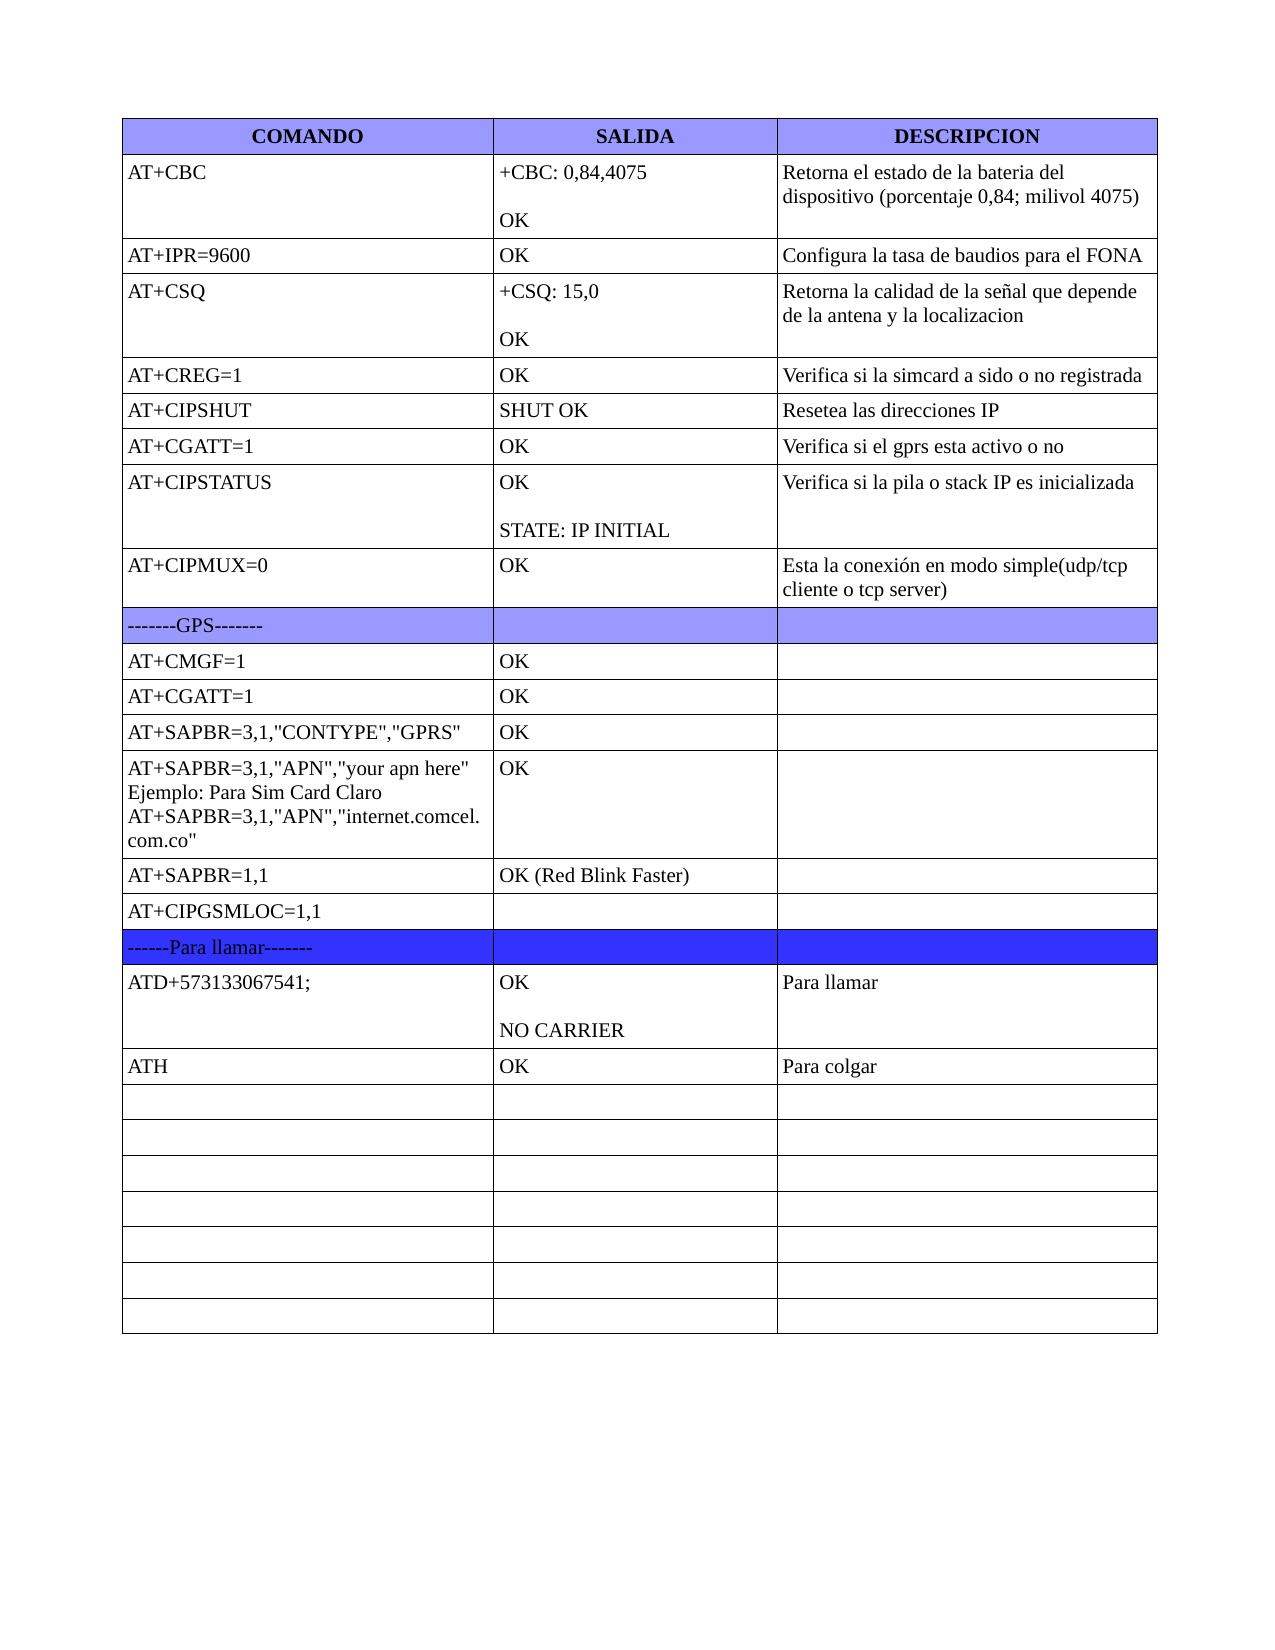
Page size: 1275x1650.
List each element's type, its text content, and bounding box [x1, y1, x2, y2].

table_header COMANDO [123, 119, 493, 154]
table_cell AT+IPR=9600 [123, 239, 493, 273]
table_cell OK [494, 751, 777, 857]
table_cell [494, 1085, 777, 1119]
table_cell [778, 1227, 1157, 1262]
table_cell [778, 1085, 1157, 1119]
table_cell AT+SAPBR=3,1,"APN","your apn here" Ejemplo: Para Sim Card Claro AT+SAPBR=3,1,"APN","internet.comcel.com.co" [123, 751, 493, 857]
table_cell OK (Red Blink Faster) [494, 859, 777, 893]
table_cell [123, 1299, 493, 1333]
table_cell -------GPS------- [123, 608, 493, 643]
table_cell OK [494, 549, 777, 607]
table_cell OK [494, 1049, 777, 1084]
table_cell [778, 894, 1157, 929]
table_cell [778, 859, 1157, 893]
table_cell AT+CGATT=1 [123, 680, 493, 714]
table_cell [778, 930, 1157, 964]
table_header DESCRIPCION [778, 119, 1157, 154]
table_cell [778, 1156, 1157, 1191]
table_cell AT+CGATT=1 [123, 429, 493, 464]
table_cell AT+CIPGSMLOC=1,1 [123, 894, 493, 929]
table_cell [494, 1120, 777, 1155]
table_cell [494, 1156, 777, 1191]
table_cell +CSQ: 15,0 OK [494, 274, 777, 357]
table_cell Verifica si la simcard a sido o no registrada [778, 358, 1157, 392]
table_cell [778, 608, 1157, 643]
table_cell [778, 715, 1157, 750]
table_cell Configura la tasa de baudios para el FONA [778, 239, 1157, 273]
table_cell Retorna el estado de la bateria del dispositivo (porcentaje 0,84; milivol 4075) [778, 155, 1157, 237]
table_cell OK [494, 358, 777, 392]
table_cell [123, 1120, 493, 1155]
table_cell Verifica si el gprs esta activo o no [778, 429, 1157, 464]
table_cell [494, 894, 777, 929]
table_cell AT+CIPSTATUS [123, 465, 493, 547]
table_cell AT+CIPSHUT [123, 394, 493, 428]
table_cell [123, 1227, 493, 1262]
table_header SALIDA [494, 119, 777, 154]
table_cell OK STATE: IP INITIAL [494, 465, 777, 547]
table_cell AT+CIPMUX=0 [123, 549, 493, 607]
table_cell [494, 1192, 777, 1226]
table_cell ATD+573133067541; [123, 965, 493, 1048]
table_cell AT+CBC [123, 155, 493, 237]
table_cell SHUT OK [494, 394, 777, 428]
table_cell [494, 1227, 777, 1262]
table_cell OK NO CARRIER [494, 965, 777, 1048]
table_cell [123, 1085, 493, 1119]
table_cell OK [494, 715, 777, 750]
table_cell OK [494, 429, 777, 464]
table_cell [494, 608, 777, 643]
table_cell [494, 1299, 777, 1333]
table_cell OK [494, 644, 777, 678]
table_cell ------Para llamar------- [123, 930, 493, 964]
table_cell [778, 1120, 1157, 1155]
table_cell [778, 644, 1157, 678]
table_cell AT+CSQ [123, 274, 493, 357]
table_cell Para colgar [778, 1049, 1157, 1084]
table_cell [778, 1192, 1157, 1226]
table_cell [778, 1263, 1157, 1297]
table_cell ATH [123, 1049, 493, 1084]
table_cell [123, 1192, 493, 1226]
table_cell OK [494, 239, 777, 273]
table_cell AT+SAPBR=3,1,"CONTYPE","GPRS" [123, 715, 493, 750]
table_cell Esta la conexión en modo simple(udp/tcp cliente o tcp server) [778, 549, 1157, 607]
table_cell Resetea las direcciones IP [778, 394, 1157, 428]
table_cell AT+CREG=1 [123, 358, 493, 392]
table_cell OK [494, 680, 777, 714]
table_cell Retorna la calidad de la señal que depende de la antena y la localizacion [778, 274, 1157, 357]
table_cell [778, 1299, 1157, 1333]
table_cell AT+CMGF=1 [123, 644, 493, 678]
table_cell [494, 1263, 777, 1297]
table_cell [123, 1156, 493, 1191]
table_cell +CBC: 0,84,4075 OK [494, 155, 777, 237]
table_cell [778, 751, 1157, 857]
table_cell [123, 1263, 493, 1297]
table_cell Para llamar [778, 965, 1157, 1048]
table_cell AT+SAPBR=1,1 [123, 859, 493, 893]
table_cell Verifica si la pila o stack IP es inicializada [778, 465, 1157, 547]
table_cell [778, 680, 1157, 714]
table_cell [494, 930, 777, 964]
